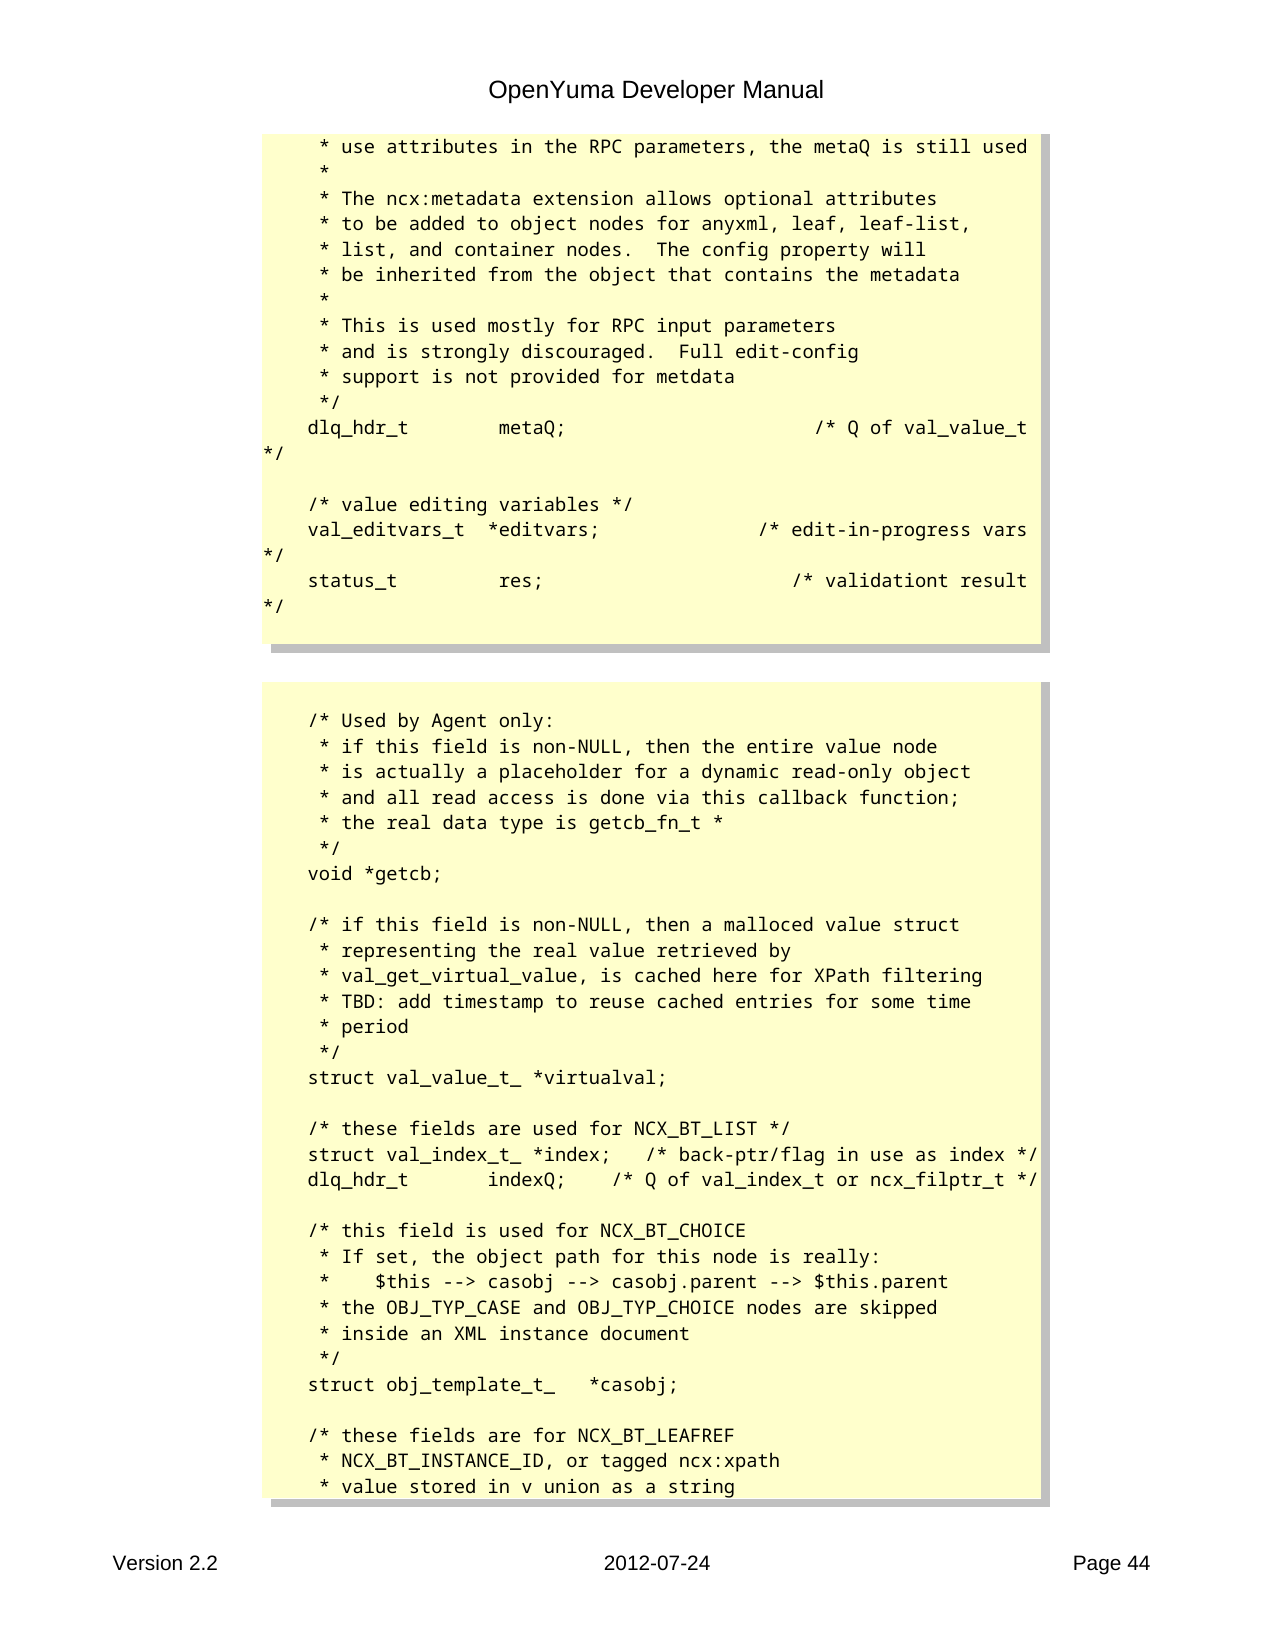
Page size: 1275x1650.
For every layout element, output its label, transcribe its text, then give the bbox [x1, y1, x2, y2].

text */ [262, 1039, 1041, 1065]
text * TBD: add timestamp to reuse cached entries for some time [262, 988, 1041, 1014]
text * $this --> casobj --> casobj.parent --> $this.parent [262, 1269, 1041, 1294]
text void *getcb; [262, 861, 1041, 886]
text dlq_hdr_t metaQ; /* Q of val_value_t */ [262, 414, 1041, 466]
text struct val_index_t_ *index; /* back-ptr/flag in use as index */ [262, 1141, 1041, 1167]
text * val_get_virtual_value, is cached here for XPath filtering [262, 963, 1041, 988]
text * list, and container nodes. The config property will [262, 236, 1041, 261]
text /* these fields are for NCX_BT_LEAFREF [262, 1422, 1041, 1447]
text dlq_hdr_t indexQ; /* Q of val_index_t or ncx_filptr_t */ [262, 1167, 1041, 1192]
text * period [262, 1014, 1041, 1039]
text struct val_value_t_ *virtualval; [262, 1065, 1041, 1090]
text /* if this field is non-NULL, then a malloced value struct [262, 912, 1041, 937]
text /* these fields are used for NCX_BT_LIST */ [262, 1116, 1041, 1141]
text */ [262, 389, 1041, 414]
text * support is not provided for metdata [262, 363, 1041, 389]
text * be inherited from the object that contains the metadata [262, 261, 1041, 287]
text * inside an XML instance document [262, 1320, 1041, 1345]
text * This is used mostly for RPC input parameters [262, 312, 1041, 338]
text * to be added to object nodes for anyxml, leaf, leaf-list, [262, 210, 1041, 236]
text * and is strongly discouraged. Full edit-config [262, 338, 1041, 363]
text * use attributes in the RPC parameters, the metaQ is still used [262, 134, 1041, 159]
text */ [262, 1345, 1041, 1371]
text val_editvars_t *editvars; /* edit-in-progress vars */ [262, 517, 1041, 568]
text * representing the real value retrieved by [262, 937, 1041, 963]
text * [262, 287, 1041, 312]
text status_t res; /* validationt result */ [262, 568, 1041, 619]
text * if this field is non-NULL, then the entire value node [262, 733, 1041, 758]
text * the OBJ_TYP_CASE and OBJ_TYP_CHOICE nodes are skipped [262, 1294, 1041, 1320]
text * value stored in v union as a string [262, 1473, 1041, 1498]
text * NCX_BT_INSTANCE_ID, or tagged ncx:xpath [262, 1447, 1041, 1473]
text /* value editing variables */ [262, 491, 1041, 517]
text * and all read access is done via this callback function; [262, 784, 1041, 809]
text /* Used by Agent only: [262, 707, 1041, 733]
text * [262, 159, 1041, 185]
text /* this field is used for NCX_BT_CHOICE [262, 1218, 1041, 1243]
text * The ncx:metadata extension allows optional attributes [262, 185, 1041, 210]
text struct obj_template_t_ *casobj; [262, 1371, 1041, 1396]
text */ [262, 835, 1041, 861]
text * the real data type is getcb_fn_t * [262, 809, 1041, 835]
text * is actually a placeholder for a dynamic read-only object [262, 758, 1041, 784]
text * If set, the object path for this node is really: [262, 1243, 1041, 1269]
